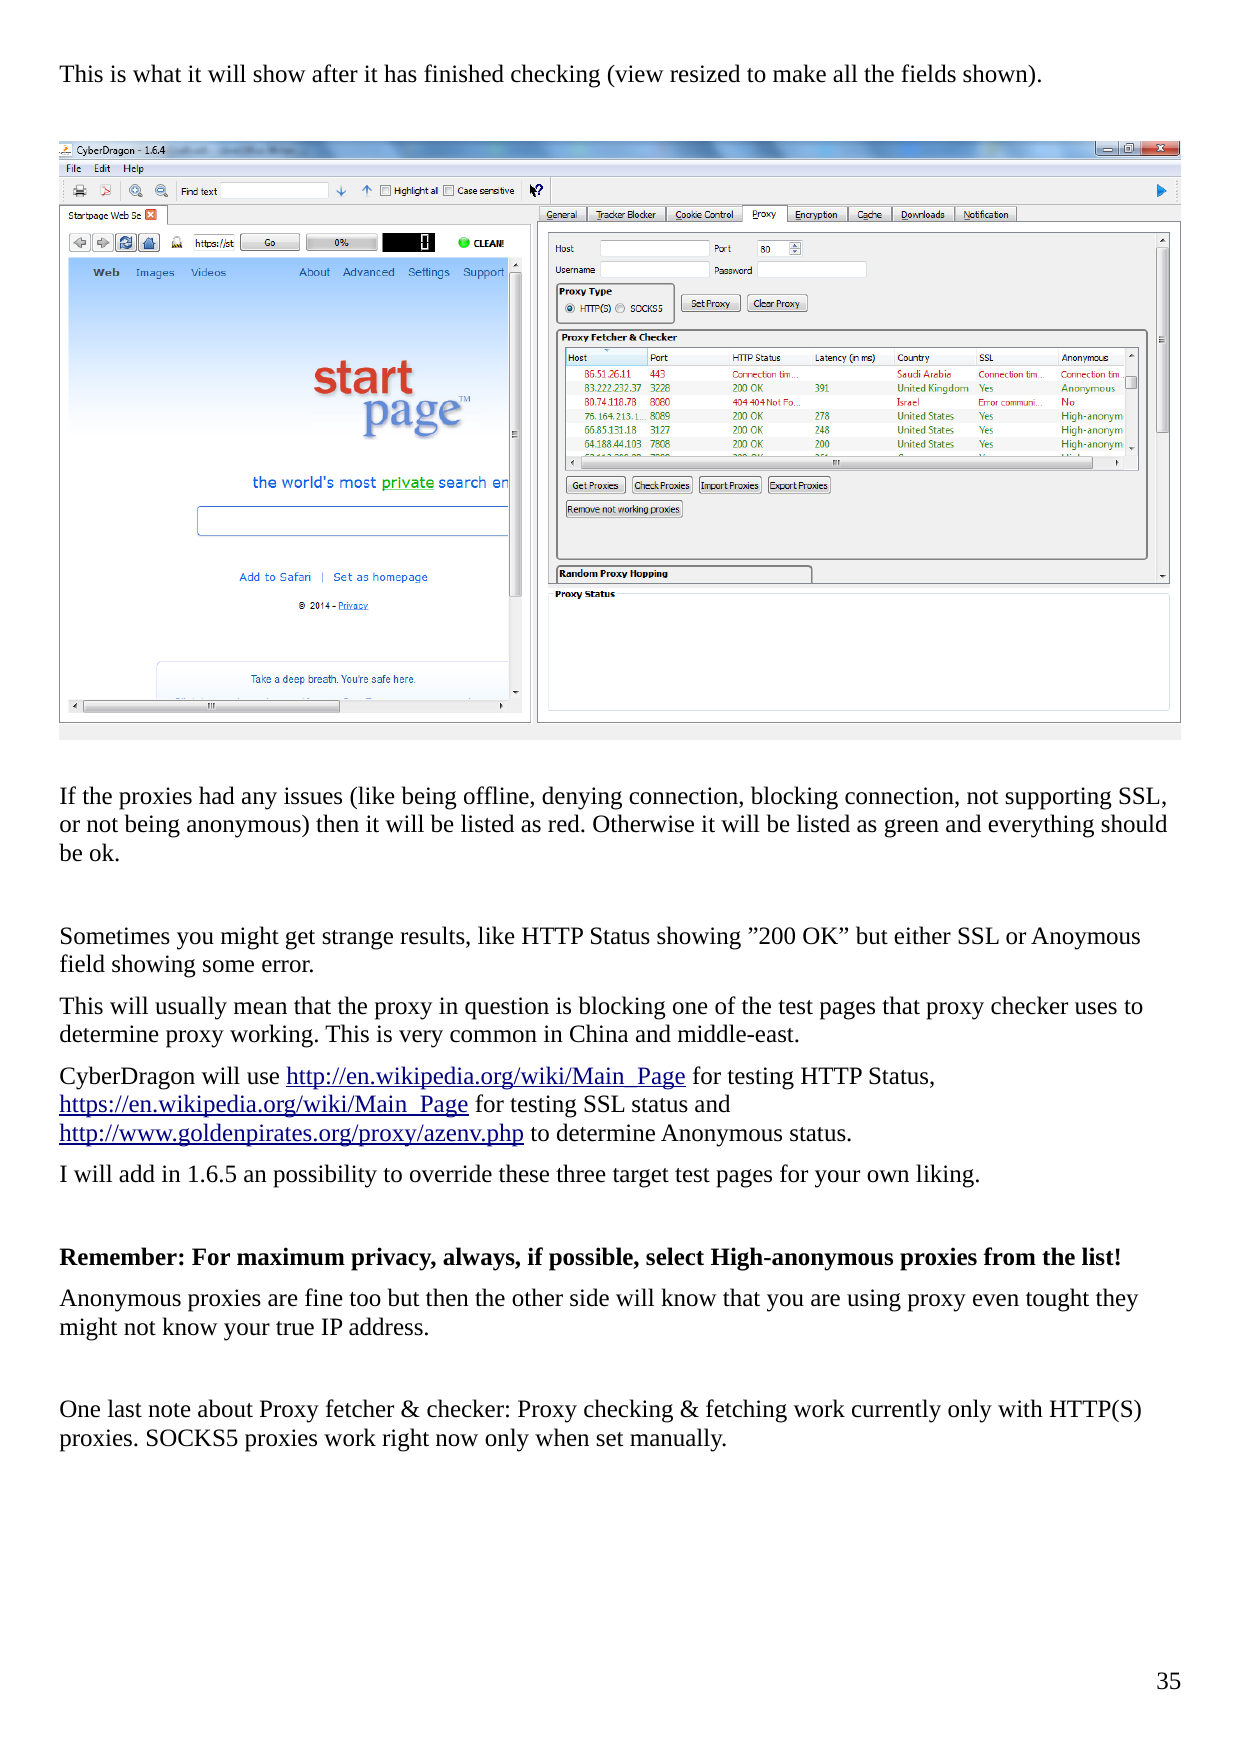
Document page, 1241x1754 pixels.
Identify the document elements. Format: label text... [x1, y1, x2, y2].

text This will usually mean that the proxy in question is blocking one of the test pages that proxy checker uses to determine proxy working. This is very common in China and middle-east. [59, 991, 1181, 1048]
text Remember: For maximum privacy, always, if possible, select High-anonymous proxies from the list! [59, 1242, 1181, 1271]
text This is what it will show after it has finished checking (view resized to make all the fields shown). [59, 59, 1181, 88]
text Sometimes you might get strange results, like HTTP Status showing ”200 OK” but either SSL or Anoymous field showing some error. [59, 921, 1181, 978]
text One last note about Proxy fetcher & checker: Proxy checking & fetching work currently only with HTTP(S) proxies. SOCKS5 proxies work right now only when set manually. [59, 1394, 1181, 1452]
text I will add in 1.6.5 an possibility to override these three target test pages for your own liking. [59, 1159, 1181, 1188]
text CyberDragon will use http://en.wikipedia.org/wiki/Main_Page for testing HTTP Status, https://en.wikipedia.org/wiki/Main_Page for testing SSL status and http://www.goldenpirates.org/proxy/azenv.php to determine Anonymous status. [59, 1061, 1181, 1147]
text If the proxies had any issues (like being offline, denying connection, blocking connection, not supporting SSL, or not being anonymous) then it will be listed as red. Otherwise it will be listed as green and everything should be ok. [59, 781, 1181, 867]
text Anonymous proxies are fine too but then the other side will know that you are using proxy even tought they might not know your true IP address. [59, 1283, 1181, 1341]
picture [59, 141, 1182, 740]
